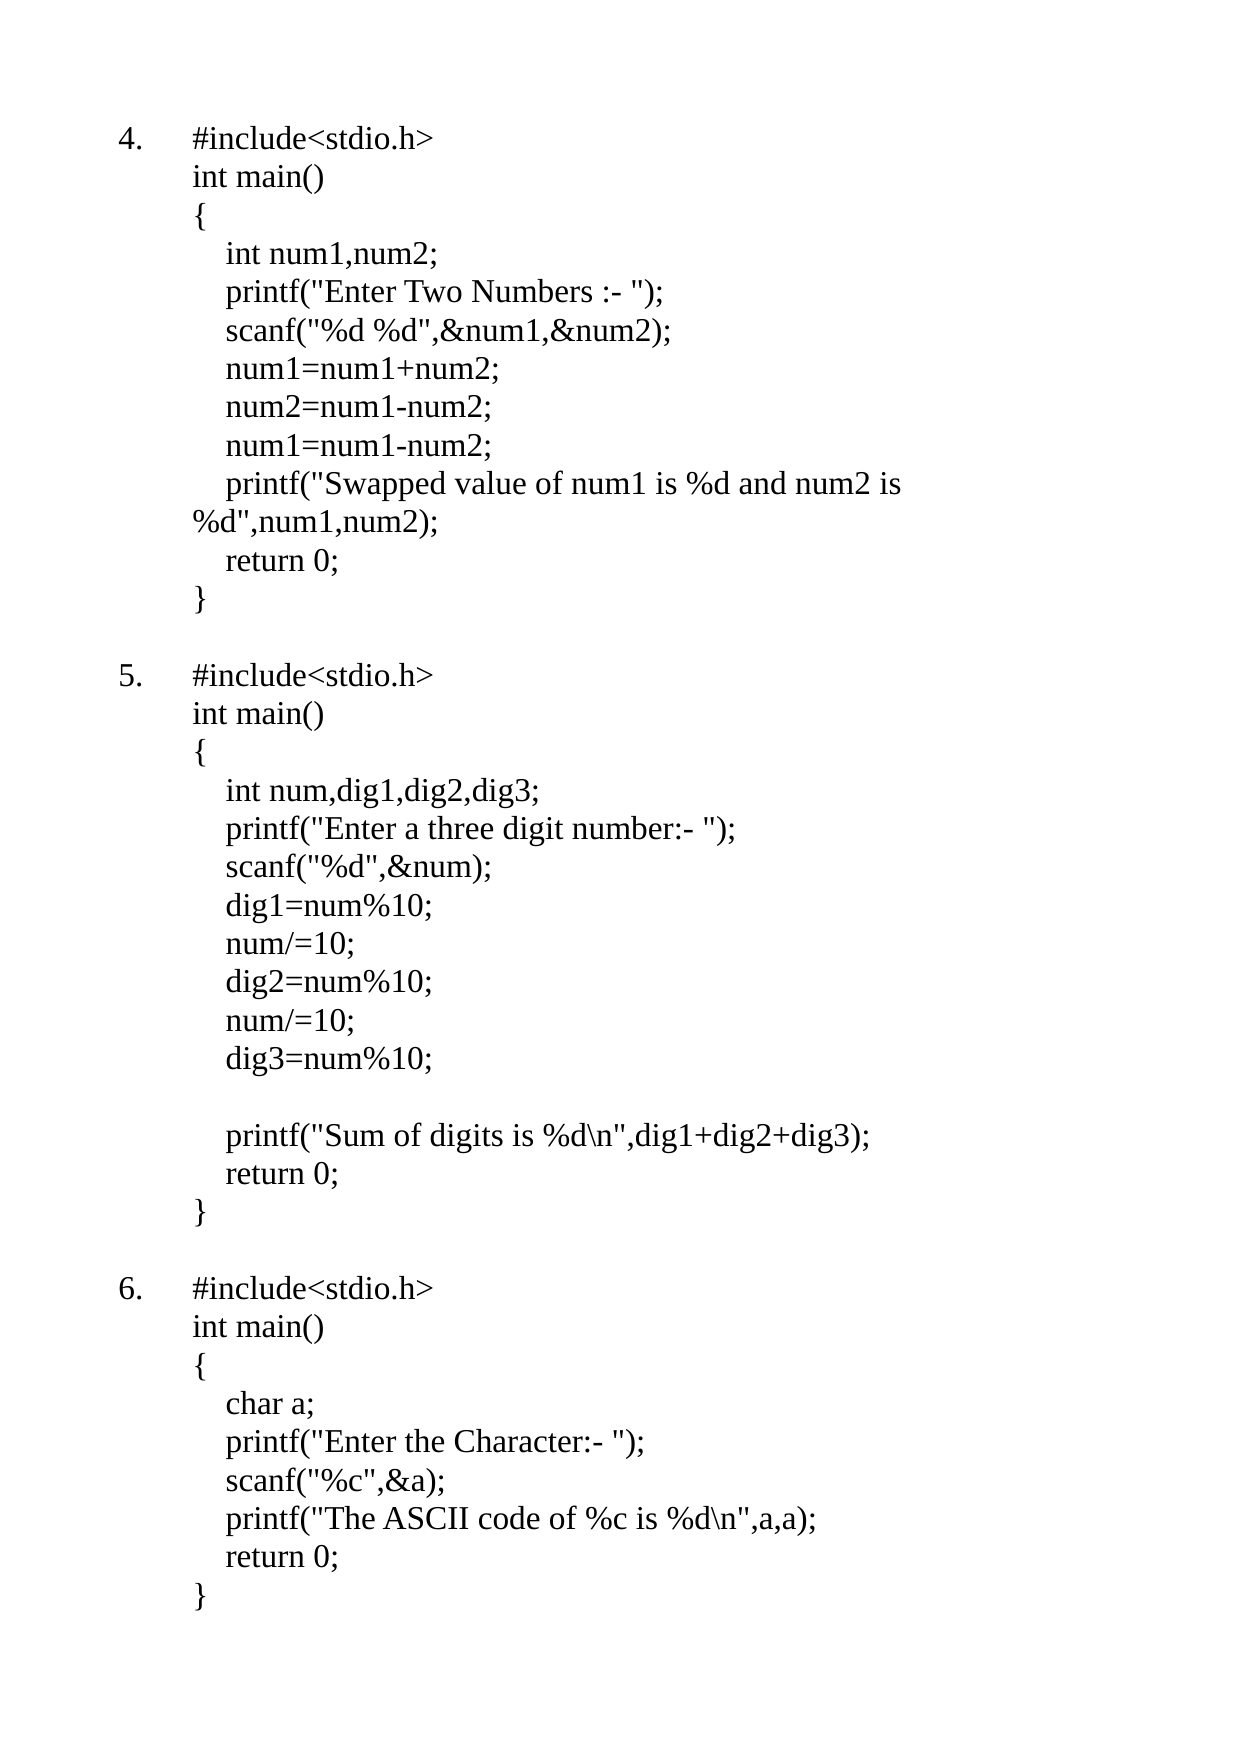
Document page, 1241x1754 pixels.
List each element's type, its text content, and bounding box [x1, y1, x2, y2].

text int num1,num2; [118, 233, 1122, 271]
text } [118, 1575, 1122, 1613]
text char a; [118, 1383, 1122, 1421]
text num/=10; [118, 923, 1122, 961]
text } [118, 578, 1122, 616]
text return 0; [118, 1536, 1122, 1575]
text num/=10; [118, 1000, 1122, 1038]
text num2=num1-num2; [118, 386, 1122, 425]
text num1=num1-num2; [118, 425, 1122, 463]
text int main() [118, 693, 1122, 731]
text int main() [118, 156, 1122, 195]
text scanf("%d %d",&num1,&num2); [118, 310, 1122, 348]
text 5. #include<stdio.h> [118, 655, 1122, 693]
text { [118, 195, 1122, 233]
text scanf("%d",&num); [118, 846, 1122, 885]
text int num,dig1,dig2,dig3; [118, 770, 1122, 808]
text return 0; [118, 1153, 1122, 1191]
text { [118, 1345, 1122, 1383]
text dig3=num%10; [118, 1038, 1122, 1076]
text dig1=num%10; [118, 885, 1122, 923]
text printf("Enter the Character:- "); [118, 1421, 1122, 1460]
text { [118, 731, 1122, 770]
text printf("Swapped value of num1 is %d and num2 is %d",num1,num2); [118, 463, 1122, 540]
text int main() [118, 1306, 1122, 1345]
text return 0; [118, 540, 1122, 578]
text } [118, 1191, 1122, 1230]
text dig2=num%10; [118, 961, 1122, 1000]
text 4. #include<stdio.h> [118, 118, 1122, 156]
text printf("Enter Two Numbers :- "); [118, 271, 1122, 310]
text 6. #include<stdio.h> [118, 1268, 1122, 1306]
text num1=num1+num2; [118, 348, 1122, 386]
text scanf("%c",&a); [118, 1460, 1122, 1498]
text printf("The ASCII code of %c is %d\n",a,a); [118, 1498, 1122, 1536]
text printf("Enter a three digit number:- "); [118, 808, 1122, 846]
text printf("Sum of digits is %d\n",dig1+dig2+dig3); [118, 1115, 1122, 1153]
